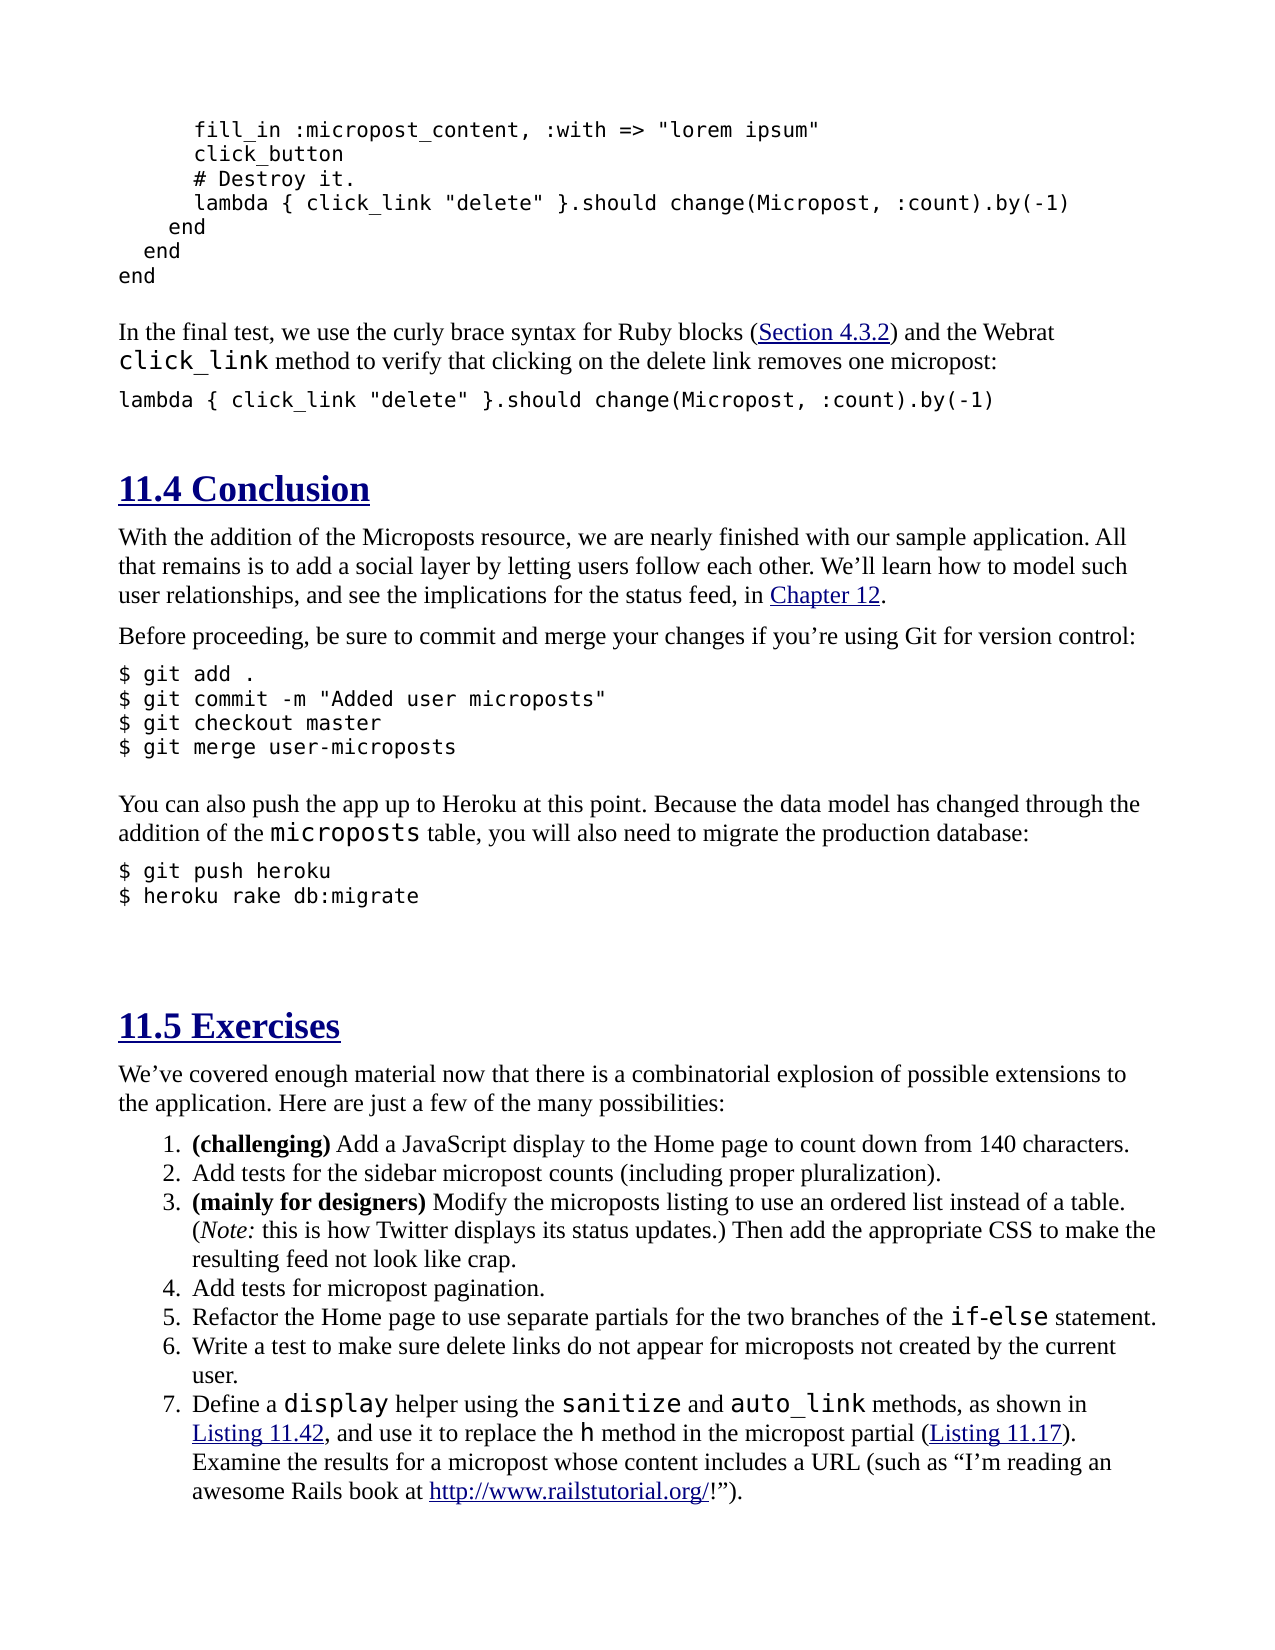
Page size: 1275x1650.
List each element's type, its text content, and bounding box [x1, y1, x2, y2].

text We’ve covered enough material now that there is a combinatorial explosion of possible extensions to the application. Here are just a few of the many possibilities: [118, 1059, 1157, 1117]
list (mainly for designers) Modify the microposts listing to use an ordered list instead of a table. (Note: this is how Twitter displays its status updates.) Then add the appropriate CSS to make the resulting feed not look like crap. [162, 1187, 1157, 1273]
text You can also push the app up to Heroku at this point. Because the data model has changed through the addition of the microposts table, you will also need to migrate the production database: [118, 789, 1157, 847]
subtitle 11.5 Exercises [118, 1004, 1157, 1047]
text $ git checkout master [118, 711, 1157, 735]
text lambda { click_link "delete" }.should change(Micropost, :count).by(-1) [118, 191, 1157, 215]
list Define a display helper using the sanitize and auto_link methods, as shown in Listing 11.42, and use it to replace the h method in the micropost partial (Listing 11.17). Examine the results for a micropost whose content includes a URL (such as “I’m reading an awesome Rails book at http://www.railstutorial.org/!”). [162, 1389, 1157, 1505]
text $ git push heroku [118, 859, 1157, 884]
text Before proceeding, be sure to commit and merge your changes if you’re using Git for version control: [118, 621, 1157, 650]
text $ git add . [118, 662, 1157, 687]
text In the final test, we use the curly brace syntax for Ruby blocks (Section 4.3.2) and the Webrat click_link method to verify that clicking on the delete link removes one micropost: [118, 317, 1157, 376]
text lambda { click_link "delete" }.should change(Micropost, :count).by(-1) [118, 388, 1157, 412]
list Add tests for micropost pagination. [162, 1273, 1157, 1302]
list Write a test to make sure delete links do not appear for microposts not created by the current user. [162, 1331, 1157, 1389]
text With the addition of the Microposts resource, we are nearly finished with our sample application. All that remains is to add a social layer by letting users follow each other. We’ll learn how to model such user relationships, and see the implications for the status feed, in Chapter 12. [118, 522, 1157, 609]
text fill_in :micropost_content, :with => "lorem ipsum" [118, 118, 1157, 142]
text # Destroy it. [118, 167, 1157, 191]
list Refactor the Home page to use separate partials for the two branches of the if-else statement. [162, 1302, 1157, 1331]
subtitle 11.4 Conclusion [118, 467, 1157, 510]
text $ git merge user-microposts [118, 735, 1157, 759]
list (challenging) Add a JavaScript display to the Home page to count down from 140 characters. [162, 1129, 1157, 1158]
text $ heroku rake db:migrate [118, 884, 1157, 908]
text click_button [118, 142, 1157, 167]
list Add tests for the sidebar micropost counts (including proper pluralization). [162, 1158, 1157, 1187]
text end [118, 239, 1157, 264]
text $ git commit -m "Added user microposts" [118, 687, 1157, 711]
text end [118, 264, 1157, 288]
text end [118, 215, 1157, 239]
